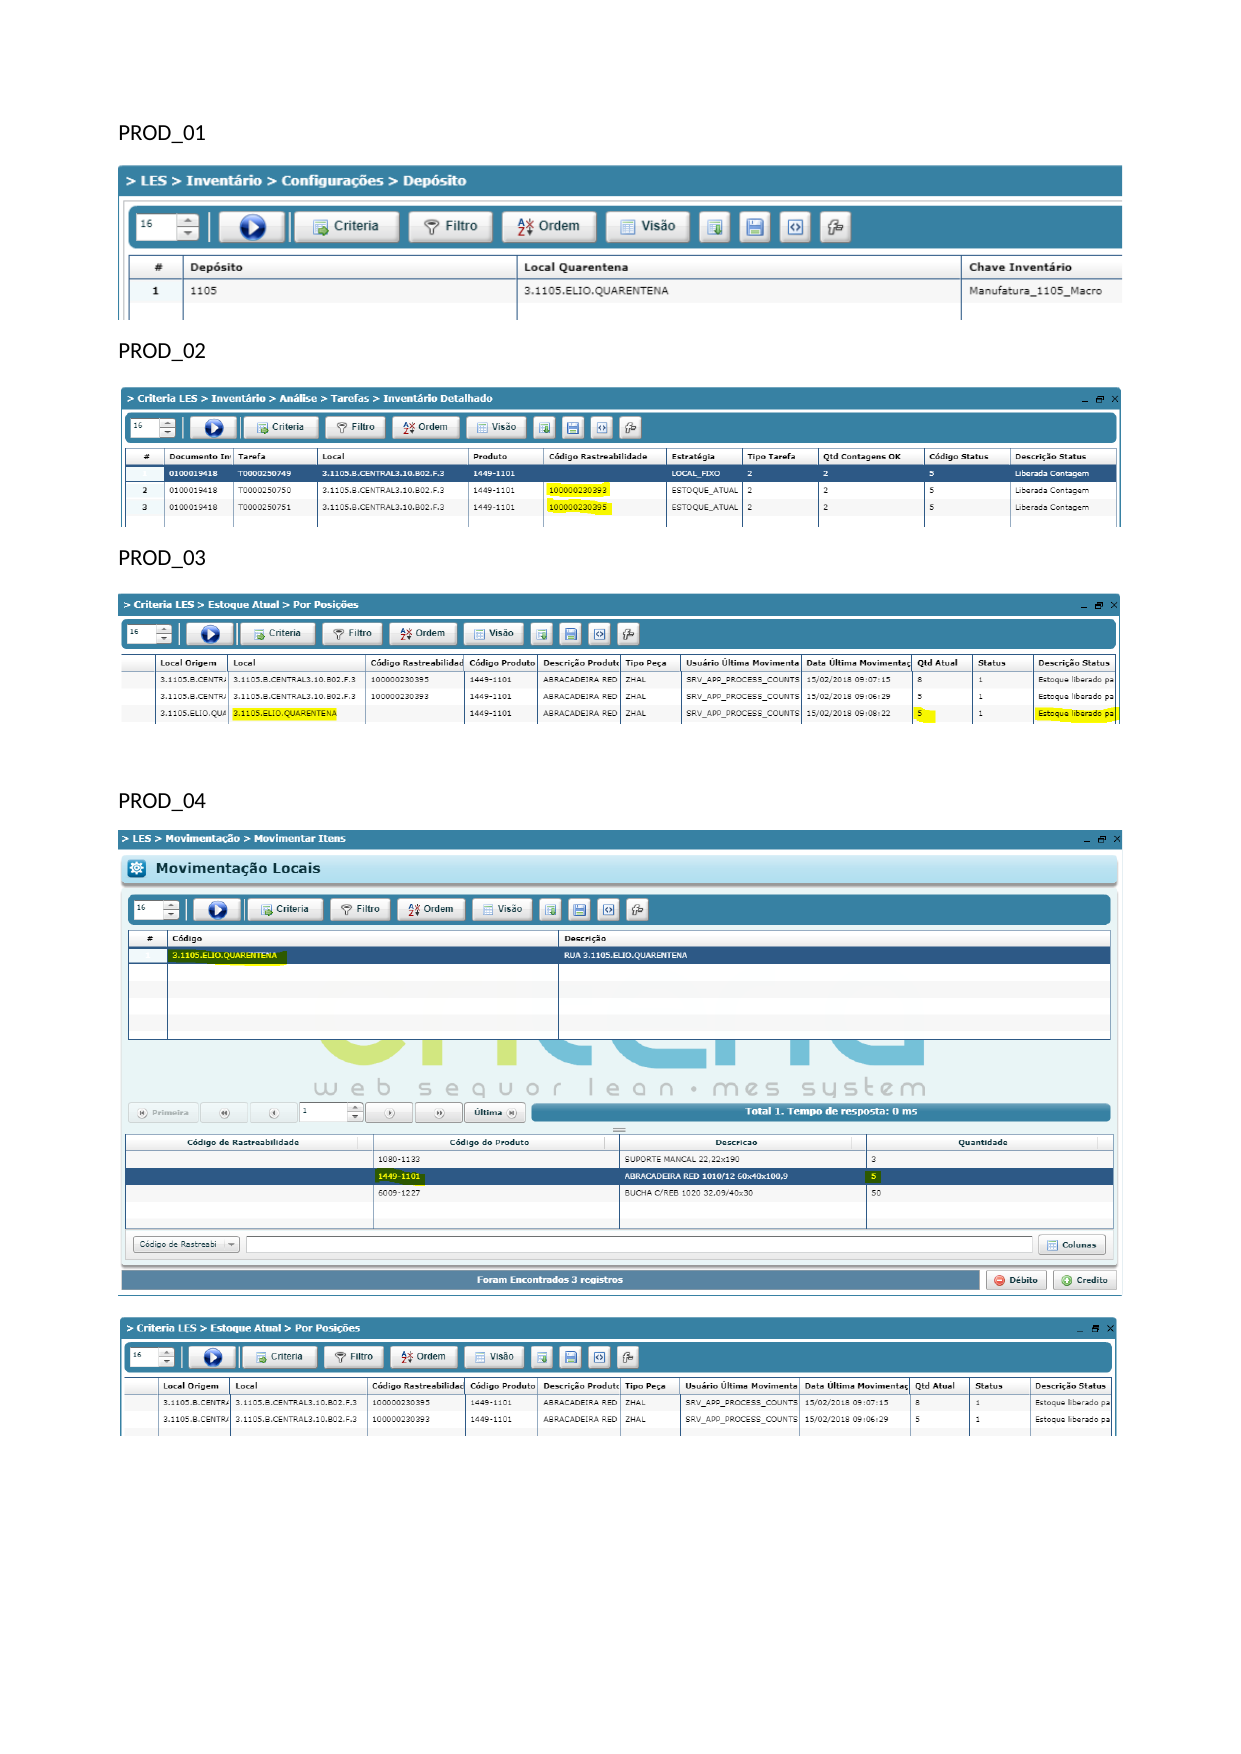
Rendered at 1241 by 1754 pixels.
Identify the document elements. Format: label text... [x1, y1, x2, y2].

text PROD_02 [118, 336, 1122, 364]
text PROD_03 [118, 543, 1122, 571]
text PROD_01 [118, 118, 1122, 146]
text PROD_04 [118, 786, 1122, 814]
